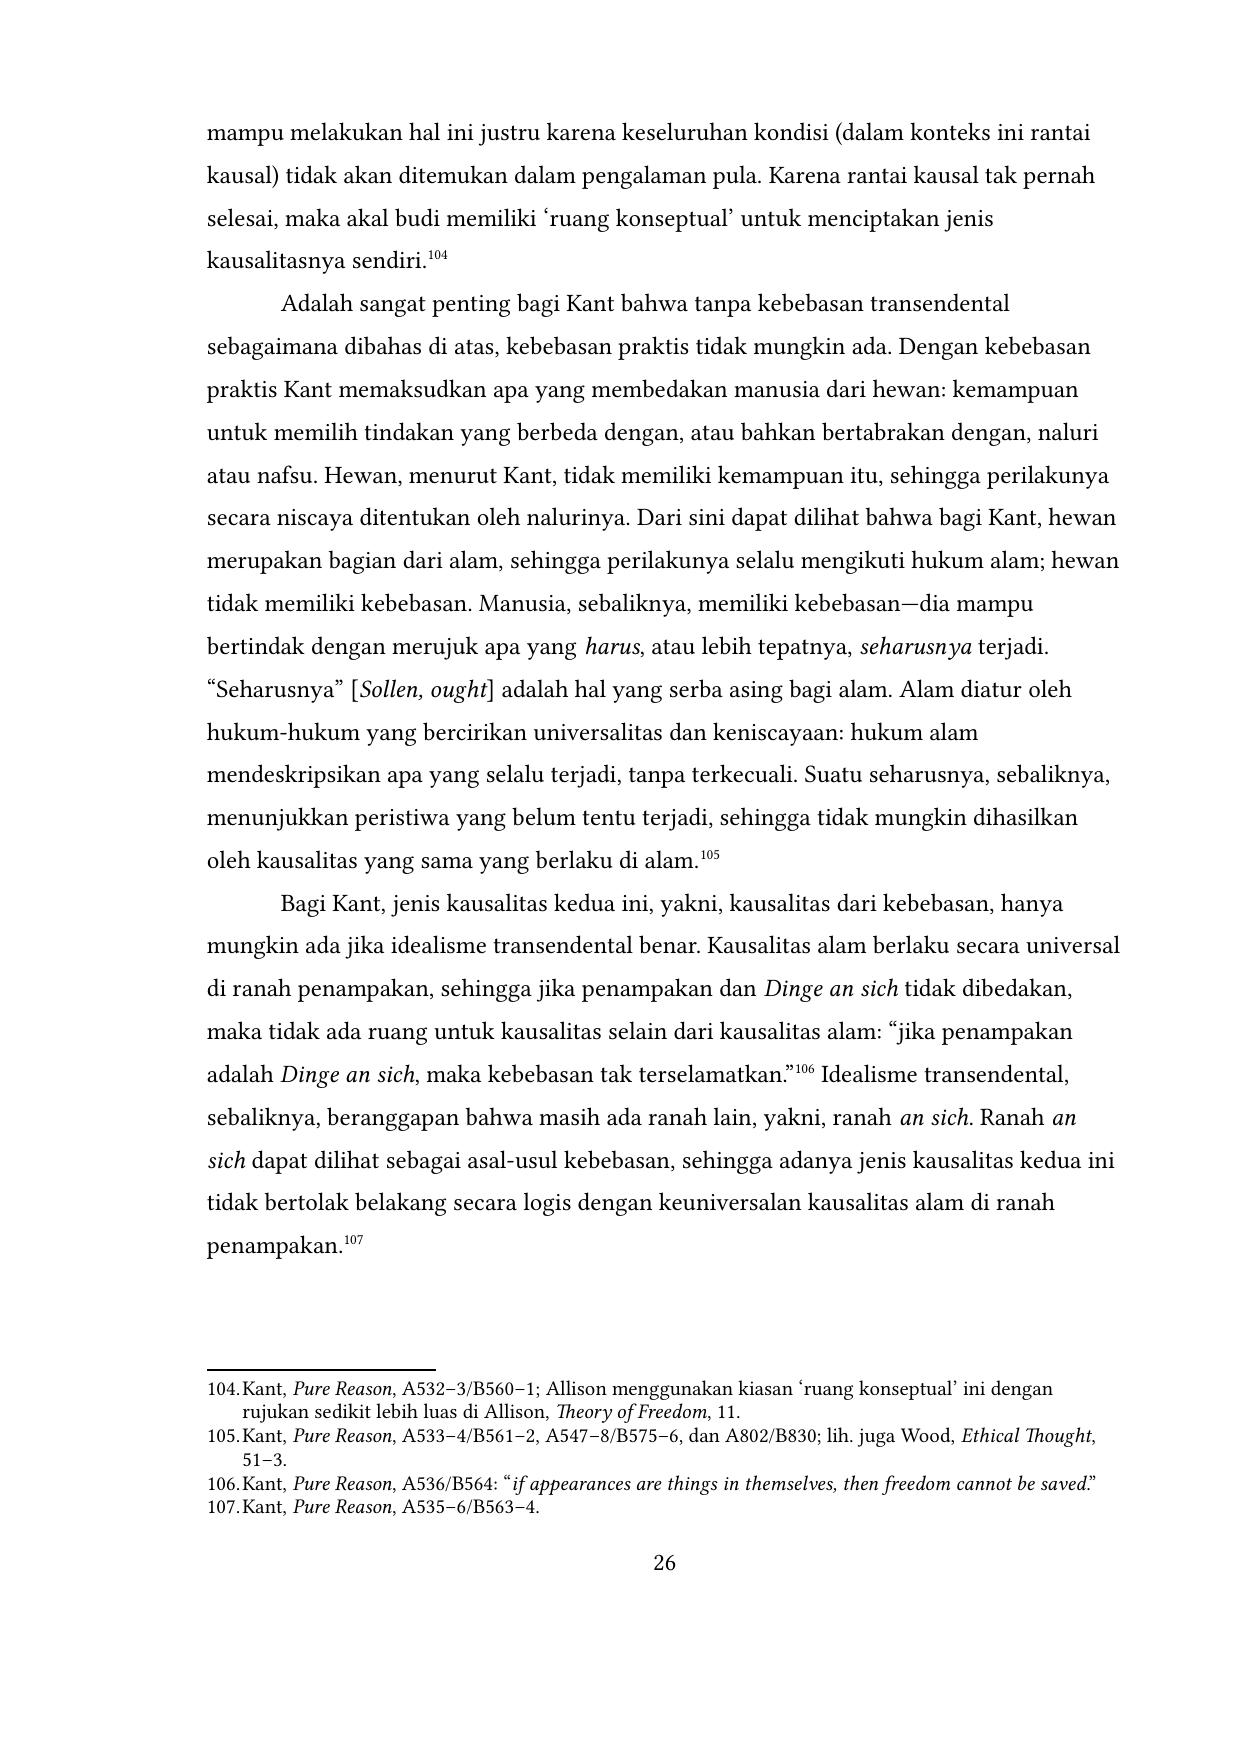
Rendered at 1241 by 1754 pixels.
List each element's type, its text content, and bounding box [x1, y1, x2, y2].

text Bagi Kant, jenis kausalitas kedua ini, yakni, kausalitas dari kebebasan, hanya mungkin ada jika idealisme transendental benar. Kausalitas alam berlaku secara universal di ranah penampakan, sehingga jika penampakan dan Dinge an sich tidak dibedakan, maka tidak ada ruang untuk kausalitas selain dari kausalitas alam: “jika penampakan adalah Dinge an sich, maka kebebasan tak terselamatkan.” Idealisme transendental, sebaliknya, beranggapan bahwa masih ada ranah lain, yakni, ranah an sich. Ranah an sich dapat dilihat sebagai asal-usul kebebasan, sehingga adanya jenis kausalitas kedua ini tidak bertolak belakang secara logis dengan keuniversalan kausalitas alam di ranah penampakan. [207, 889, 1122, 1260]
text Adalah sangat penting bagi Kant bahwa tanpa kebebasan transendental sebagaimana dibahas di atas, kebebasan praktis tidak mungkin ada. Dengan kebebasan praktis Kant memaksudkan apa yang membedakan manusia dari hewan: kemampuan untuk memilih tindakan yang berbeda dengan, atau bahkan bertabrakan dengan, naluri atau nafsu. Hewan, menurut Kant, tidak memiliki kemampuan itu, sehingga perilakunya secara niscaya ditentukan oleh nalurinya. Dari sini dapat dilihat bahwa bagi Kant, hewan merupakan bagian dari alam, sehingga perilakunya selalu mengikuti hukum alam; hewan tidak memiliki kebebasan. Manusia, sebaliknya, memiliki kebebasan—dia mampu bertindak dengan merujuk apa yang harus, atau lebih tepatnya, seharusnya terjadi. “Seharusnya” [Sollen, ought] adalah hal yang serba asing bagi alam. Alam diatur oleh hukum-hukum yang bercirikan universalitas dan keniscayaan: hukum alam mendeskripsikan apa yang selalu terjadi, tanpa terkecuali. Suatu seharusnya, sebaliknya, menunjukkan peristiwa yang belum tentu terjadi, sehingga tidak mungkin dihasilkan oleh kausalitas yang sama yang berlaku di alam. [207, 289, 1122, 874]
text mampu melakukan hal ini justru karena keseluruhan kondisi (dalam konteks ini rantai kausal) tidak akan ditemukan dalam pengalaman pula. Karena rantai kausal tak pernah selesai, maka akal budi memiliki ‘ruang konseptual’ untuk menciptakan jenis kausalitasnya sendiri. [207, 118, 1122, 275]
text Kant, Pure Reason, A536/B564: “if appearances are things in themselves, then freedom cannot be saved.” [207, 1471, 1122, 1495]
text Kant, Pure Reason, A535–6/B563–4. [207, 1495, 1122, 1519]
text Kant, Pure Reason, A533–4/B561–2, A547–8/B575–6, dan A802/B830; lih. juga Wood, Ethical Thought, 51–3. [207, 1424, 1122, 1471]
text Kant, Pure Reason, A532–3/B560–1; Allison menggunakan kiasan ‘ruang konseptual’ ini dengan rujukan sedikit lebih luas di Allison, Theory of Freedom, 11. [207, 1376, 1122, 1424]
